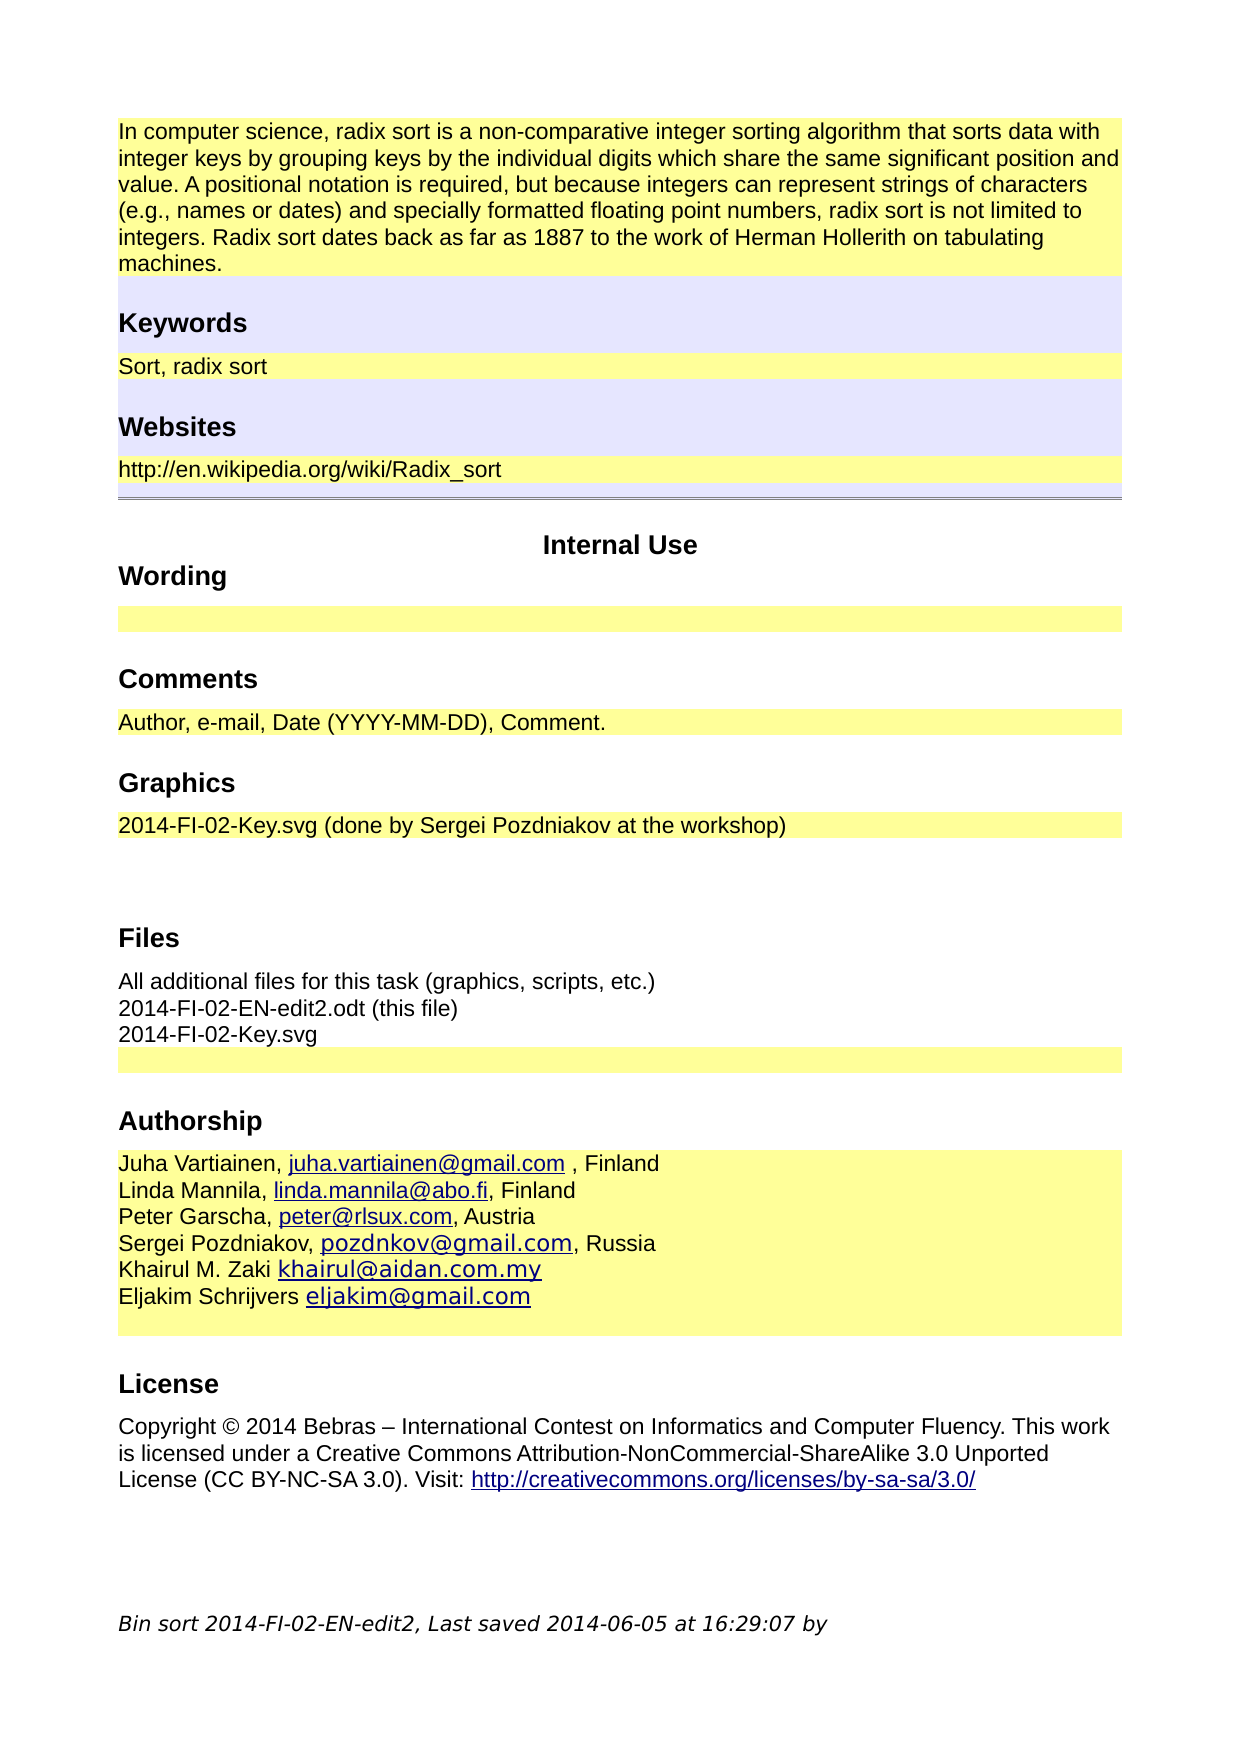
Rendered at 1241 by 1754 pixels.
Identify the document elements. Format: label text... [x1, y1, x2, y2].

subtitle Wording [118, 560, 1122, 591]
subtitle Websites [118, 411, 1122, 442]
text Linda Mannila, linda.mannila@abo.fi, Finland [118, 1177, 1122, 1203]
text Sergei Pozdniakov, pozdnkov@gmail.com, Russia [118, 1229, 1122, 1256]
text Eljakim Schrijvers eljakim@gmail.com [118, 1283, 1122, 1310]
subtitle Files [118, 922, 1122, 954]
subtitle Comments [118, 663, 1122, 694]
subtitle Graphics [118, 767, 1122, 798]
text 2014-FI-02-Key.svg [118, 1021, 1122, 1047]
text Sort, radix sort [118, 353, 1122, 379]
text Juha Vartiainen, juha.vartiainen@gmail.com , Finland [118, 1150, 1122, 1177]
text In computer science, radix sort is a non-comparative integer sorting algorithm that sorts data with integer keys by grouping keys by the individual digits which share the same significant position and value. A positional notation is required, but because integers can represent strings of characters (e.g., names or dates) and specially formatted floating point numbers, radix sort is not limited to integers. Radix sort dates back as far as 1887 to the work of Herman Hollerith on tabulating machines. [118, 118, 1122, 276]
text Khairul M. Zaki khairul@aidan.com.my [118, 1256, 1122, 1283]
text All additional files for this task (graphics, scripts, etc.) [118, 968, 1122, 994]
subtitle License [118, 1368, 1122, 1399]
text Author, e-mail, Date (YYYY-MM-DD), Comment. [118, 709, 1122, 735]
text 2014-FI-02-EN-edit2.odt (this file) [118, 994, 1122, 1021]
subtitle Authorship [118, 1105, 1122, 1136]
subtitle Keywords [118, 307, 1122, 339]
text Peter Garscha, peter@rlsux.com, Austria [118, 1203, 1122, 1229]
text http://en.wikipedia.org/wiki/Radix_sort [118, 456, 1122, 483]
text 2014-FI-02-Key.svg (done by Sergei Pozdniakov at the workshop) [118, 812, 1122, 838]
text Copyright © 2014 Bebras – International Contest on Informatics and Computer Fluency. This work is licensed under a Creative Commons Attribution-NonCommercial-ShareAlike 3.0 Unported License (CC BY-NC-SA 3.0). Visit: http://creativecommons.org/licenses/by-sa-sa/3.0/ [118, 1413, 1122, 1492]
subtitle Internal Use [118, 529, 1122, 560]
